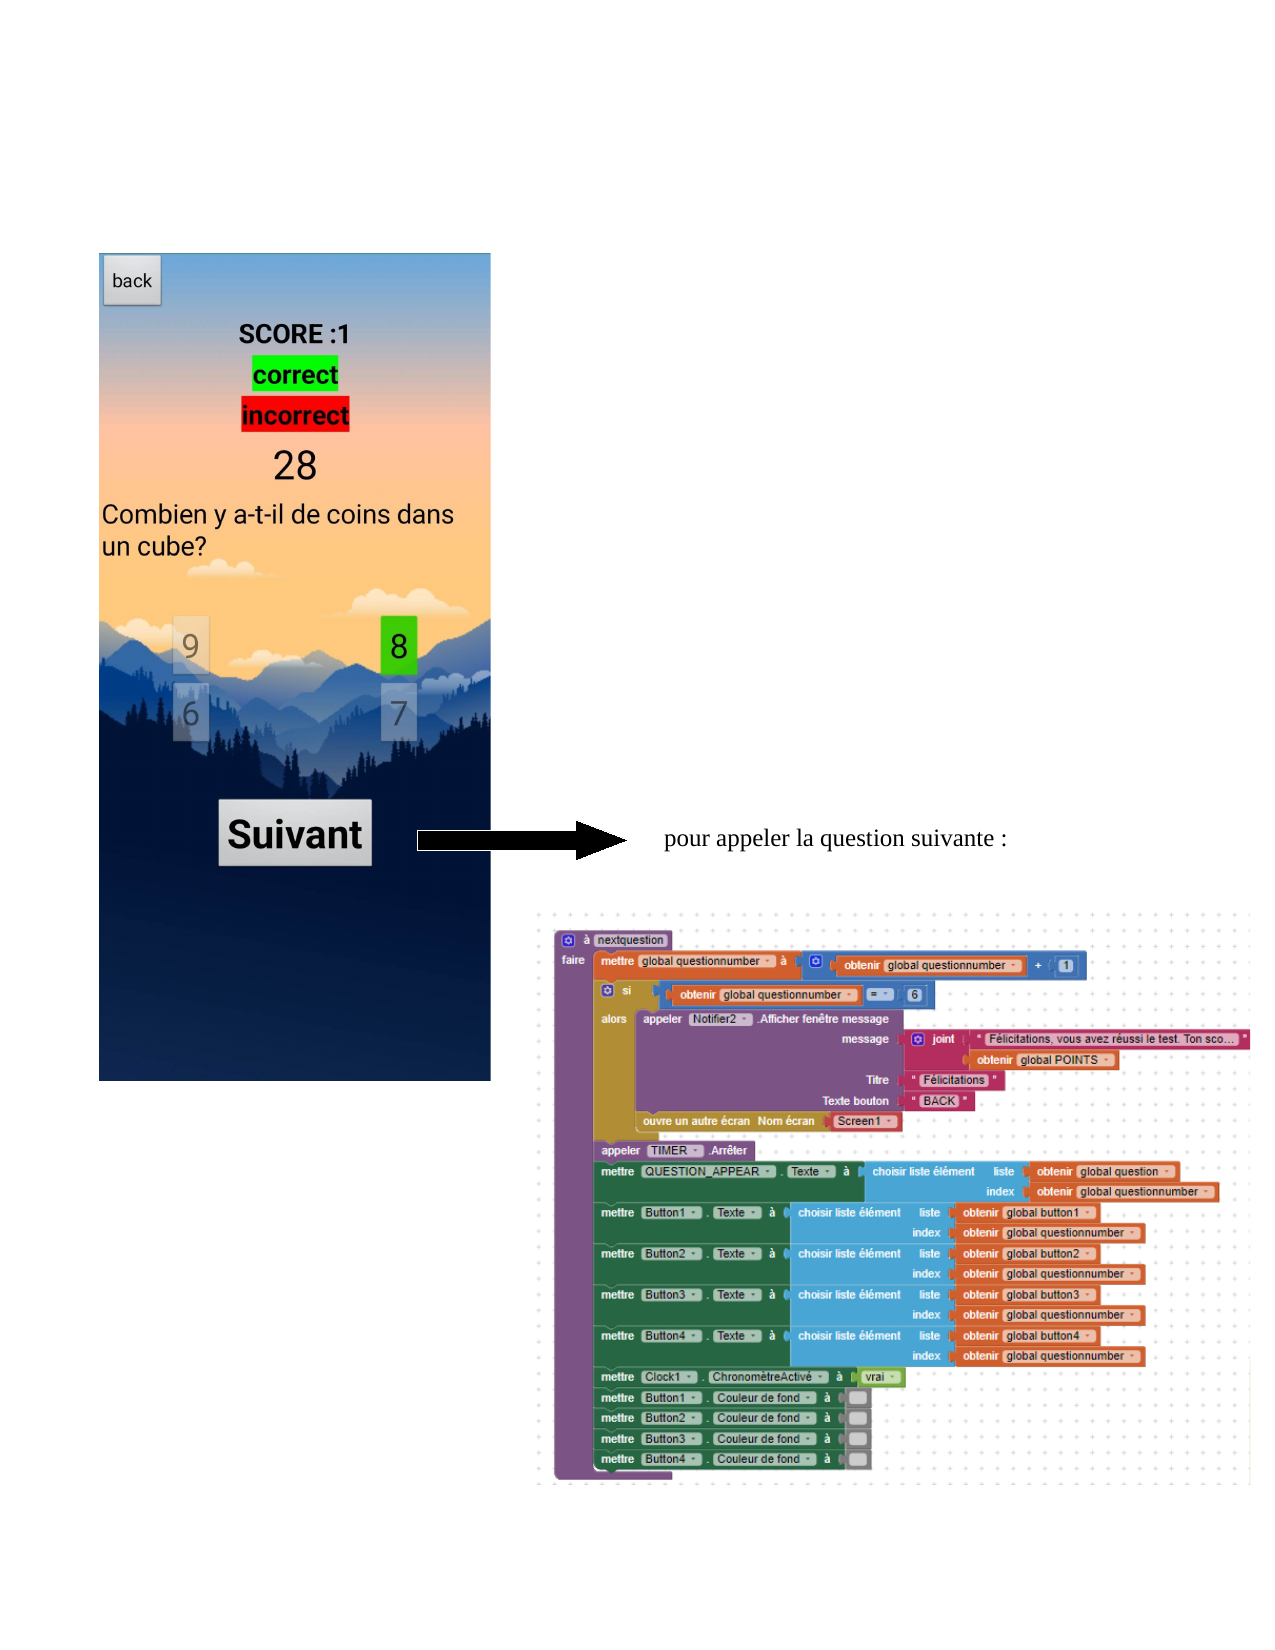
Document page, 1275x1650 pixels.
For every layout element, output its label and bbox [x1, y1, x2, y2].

picture [99, 253, 491, 1081]
picture [531, 906, 1250, 1485]
